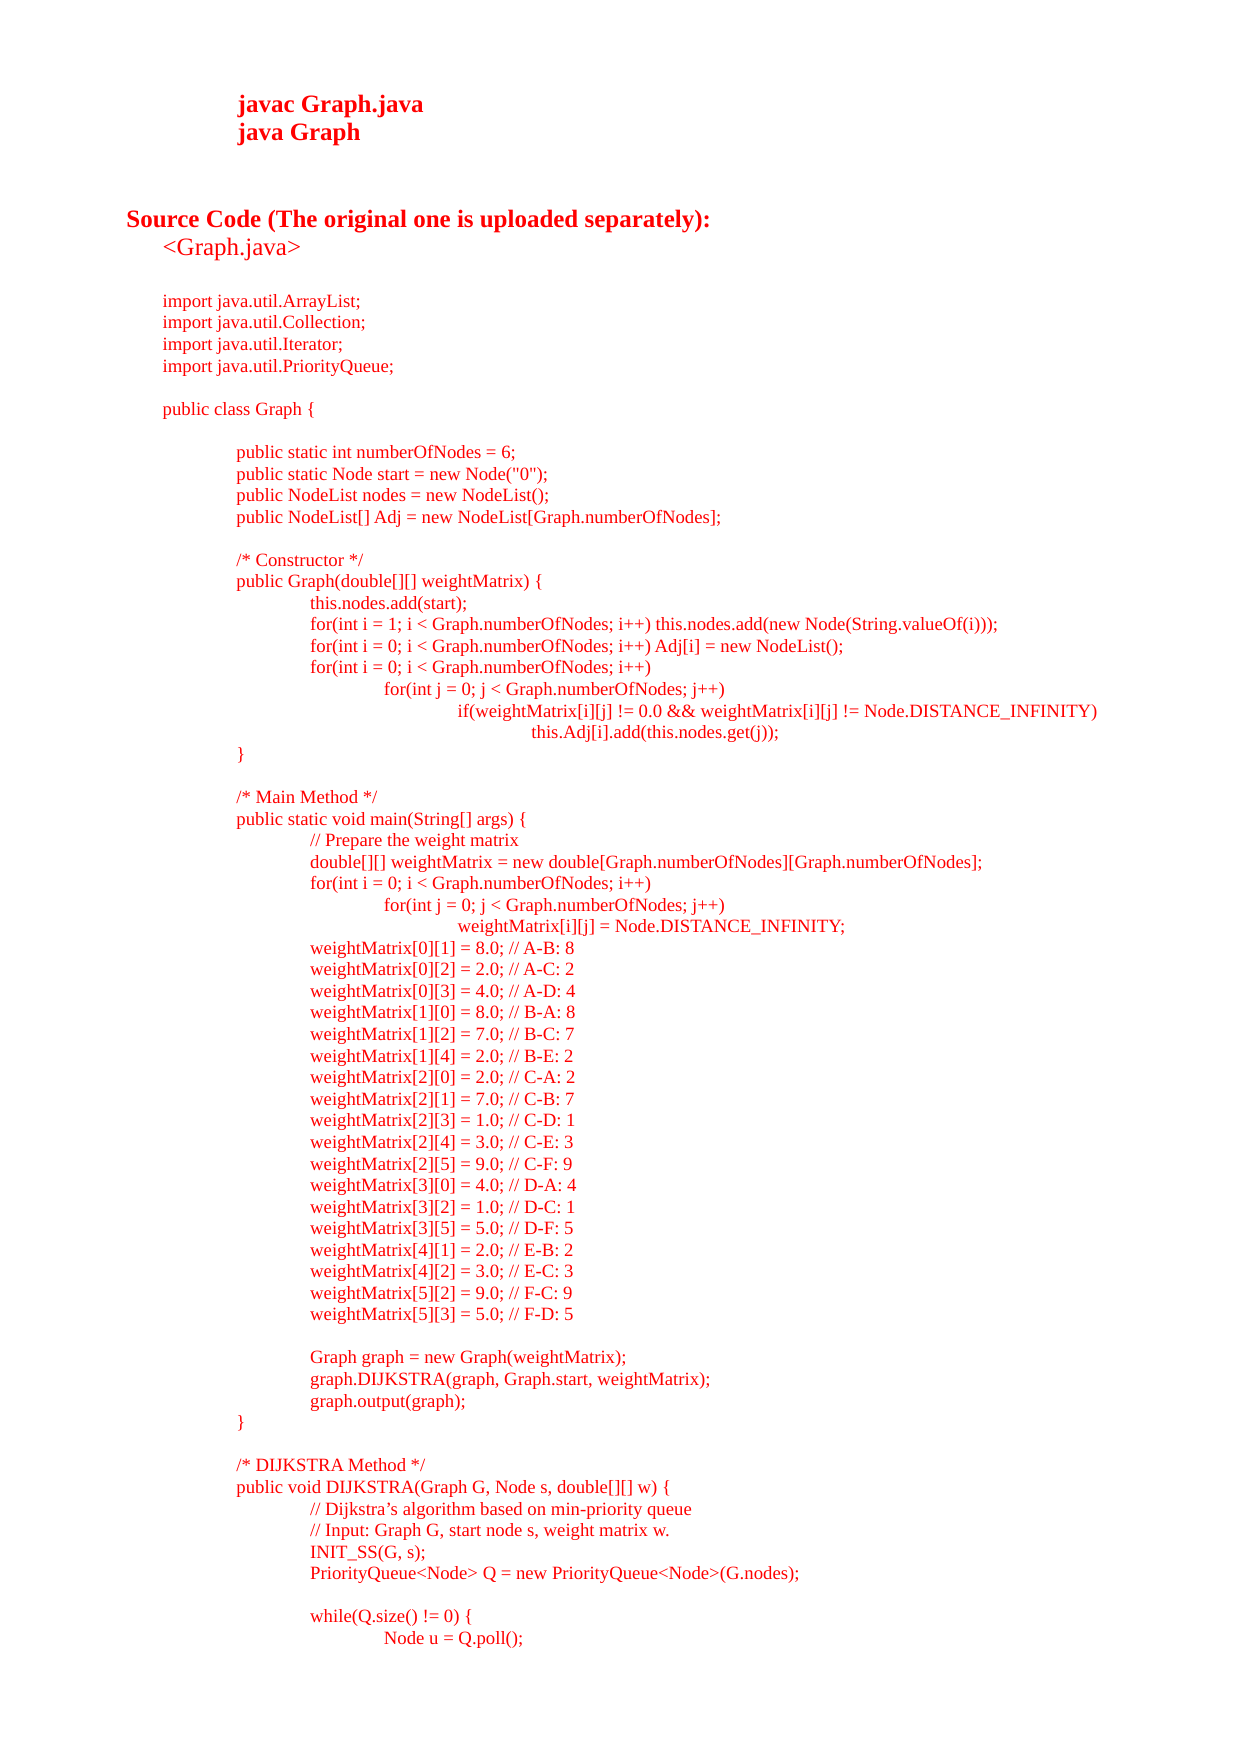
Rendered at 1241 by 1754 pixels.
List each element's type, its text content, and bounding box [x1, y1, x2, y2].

text Source Code (The original one is uploaded separately): [126, 204, 1151, 232]
text for(int j = 0; j < Graph.numberOfNodes; j++) [162, 678, 1151, 699]
text /* Constructor */ [162, 549, 1151, 570]
text // Dijkstra’s algorithm based on min-priority queue [162, 1497, 1151, 1519]
text weightMatrix[4][1] = 2.0; // E-B: 2 [162, 1239, 1151, 1260]
text Node u = Q.poll(); [162, 1627, 1151, 1648]
text for(int i = 0; i < Graph.numberOfNodes; i++) [162, 656, 1151, 678]
text // Prepare the weight matrix [162, 829, 1151, 851]
text } [162, 743, 1151, 764]
text for(int i = 1; i < Graph.numberOfNodes; i++) this.nodes.add(new Node(String.valueOf(i))); [162, 613, 1151, 635]
text import java.util.Collection; [162, 311, 1151, 333]
text weightMatrix[i][j] = Node.DISTANCE_INFINITY; [162, 915, 1151, 937]
text weightMatrix[0][3] = 4.0; // A-D: 4 [162, 980, 1151, 1001]
text weightMatrix[1][2] = 7.0; // B-C: 7 [162, 1023, 1151, 1044]
text public void DIJKSTRA(Graph G, Node s, double[][] w) { [162, 1476, 1151, 1497]
text weightMatrix[1][0] = 8.0; // B-A: 8 [162, 1001, 1151, 1023]
text // Input: Graph G, start node s, weight matrix w. [162, 1519, 1151, 1541]
text PriorityQueue<Node> Q = new PriorityQueue<Node>(G.nodes); [162, 1562, 1151, 1584]
text for(int i = 0; i < Graph.numberOfNodes; i++) [162, 872, 1151, 894]
text weightMatrix[0][1] = 8.0; // A-B: 8 [162, 937, 1151, 958]
text public static void main(String[] args) { [162, 807, 1151, 829]
text public class Graph { [162, 398, 1151, 419]
text if(weightMatrix[i][j] != 0.0 && weightMatrix[i][j] != Node.DISTANCE_INFINITY) [162, 699, 1151, 721]
text public NodeList nodes = new NodeList(); [162, 484, 1151, 506]
text graph.output(graph); [162, 1389, 1151, 1411]
text public Graph(double[][] weightMatrix) { [162, 570, 1151, 592]
text weightMatrix[2][4] = 3.0; // C-E: 3 [162, 1131, 1151, 1152]
text while(Q.size() != 0) { [162, 1605, 1151, 1627]
text this.Adj[i].add(this.nodes.get(j)); [162, 721, 1151, 743]
text weightMatrix[2][0] = 2.0; // C-A: 2 [162, 1066, 1151, 1088]
text INIT_SS(G, s); [162, 1541, 1151, 1562]
text <Graph.java> [89, 232, 1151, 261]
text } [162, 1411, 1151, 1433]
text import java.util.Iterator; [162, 333, 1151, 354]
text weightMatrix[5][3] = 5.0; // F-D: 5 [162, 1303, 1151, 1325]
text graph.DIJKSTRA(graph, Graph.start, weightMatrix); [162, 1368, 1151, 1389]
text weightMatrix[0][2] = 2.0; // A-C: 2 [162, 958, 1151, 980]
text weightMatrix[5][2] = 9.0; // F-C: 9 [162, 1282, 1151, 1303]
text weightMatrix[4][2] = 3.0; // E-C: 3 [162, 1260, 1151, 1282]
text weightMatrix[2][5] = 9.0; // C-F: 9 [162, 1152, 1151, 1174]
text weightMatrix[2][1] = 7.0; // C-B: 7 [162, 1088, 1151, 1109]
text weightMatrix[3][5] = 5.0; // D-F: 5 [162, 1217, 1151, 1239]
text public static Node start = new Node("0"); [162, 462, 1151, 484]
text Graph graph = new Graph(weightMatrix); [162, 1346, 1151, 1368]
text weightMatrix[3][2] = 1.0; // D-C: 1 [162, 1196, 1151, 1217]
text weightMatrix[2][3] = 1.0; // C-D: 1 [162, 1109, 1151, 1131]
text this.nodes.add(start); [162, 592, 1151, 613]
text /* Main Method */ [162, 786, 1151, 807]
text java Graph [126, 117, 1151, 146]
text weightMatrix[3][0] = 4.0; // D-A: 4 [162, 1174, 1151, 1196]
text public static int numberOfNodes = 6; [162, 441, 1151, 462]
text double[][] weightMatrix = new double[Graph.numberOfNodes][Graph.numberOfNodes]; [162, 851, 1151, 872]
text /* DIJKSTRA Method */ [162, 1454, 1151, 1476]
text public NodeList[] Adj = new NodeList[Graph.numberOfNodes]; [162, 506, 1151, 527]
text weightMatrix[1][4] = 2.0; // B-E: 2 [162, 1044, 1151, 1066]
text for(int j = 0; j < Graph.numberOfNodes; j++) [162, 894, 1151, 915]
text for(int i = 0; i < Graph.numberOfNodes; i++) Adj[i] = new NodeList(); [162, 635, 1151, 656]
text import java.util.ArrayList; [162, 290, 1151, 311]
text javac Graph.java [126, 89, 1151, 117]
text import java.util.PriorityQueue; [162, 354, 1151, 376]
